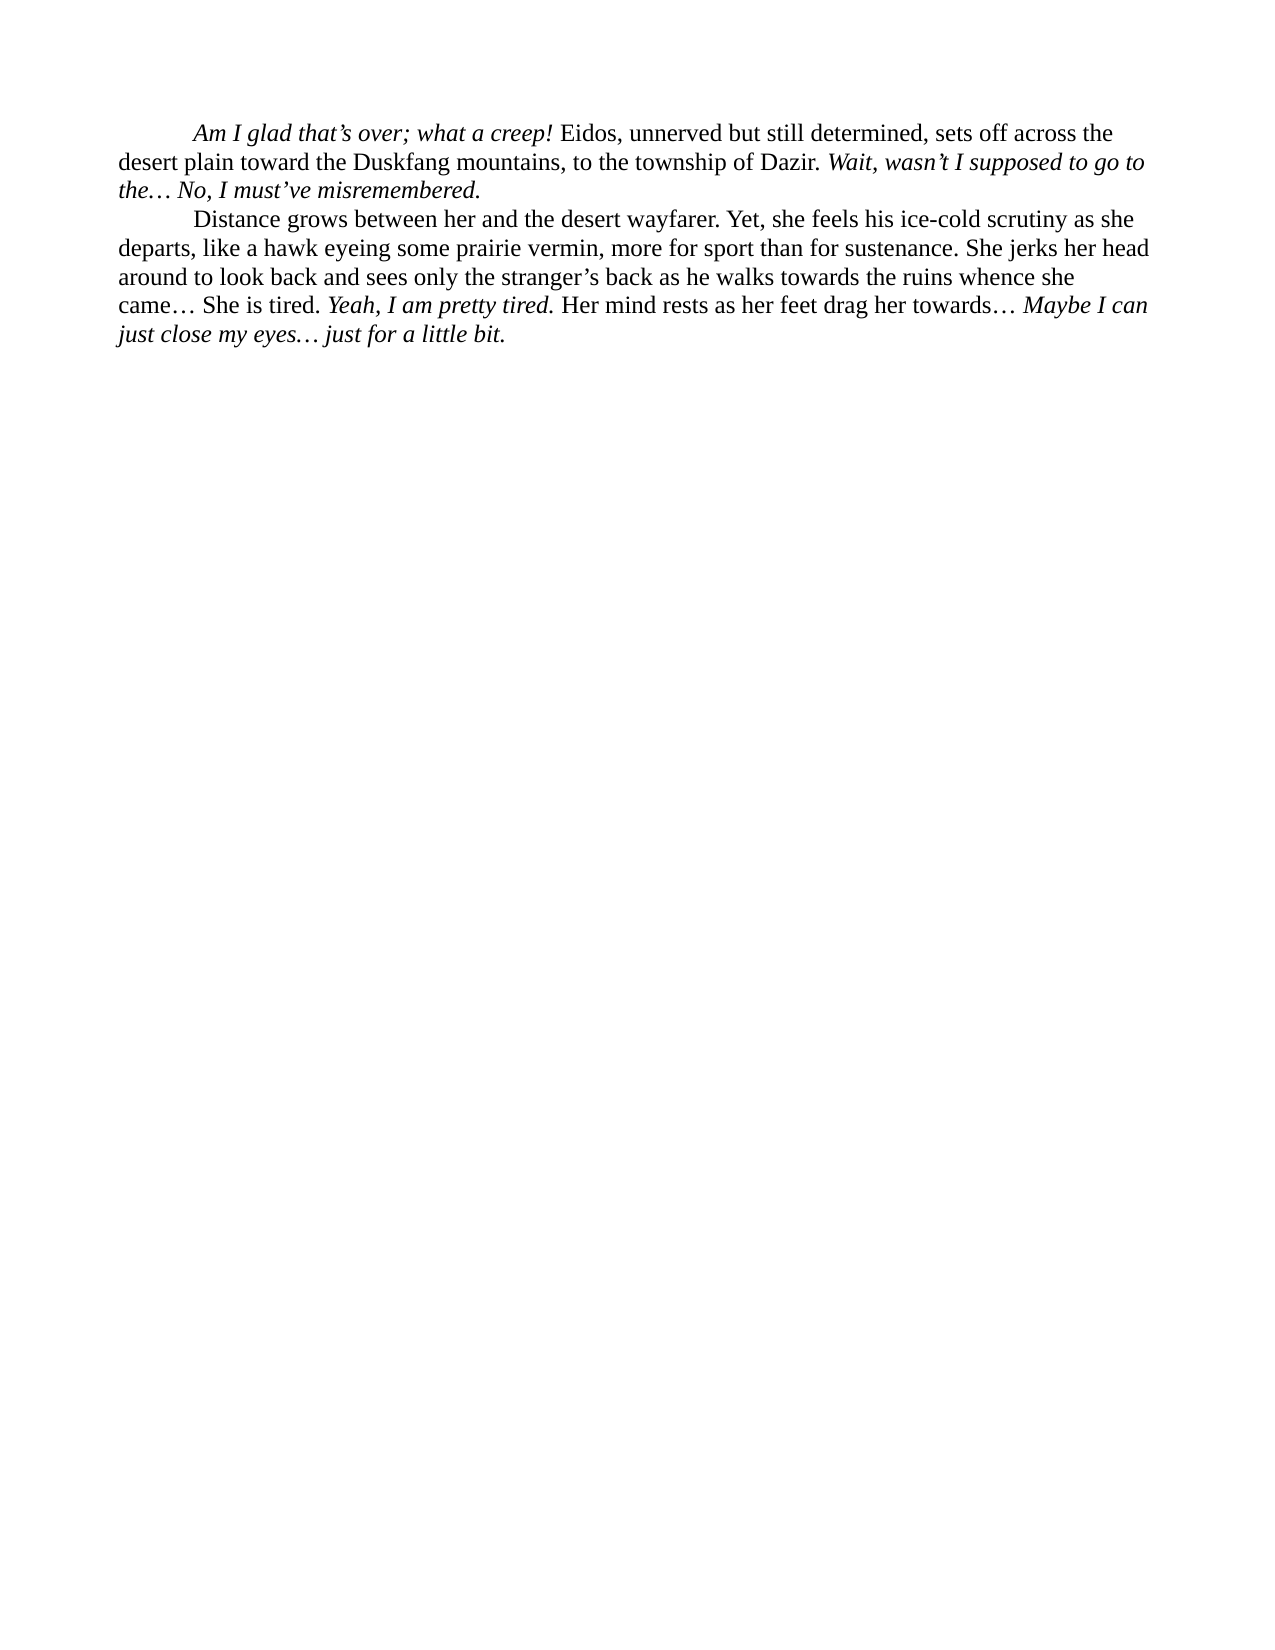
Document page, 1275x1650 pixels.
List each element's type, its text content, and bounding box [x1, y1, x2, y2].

text Am I glad that’s over; what a creep! Eidos, unnerved but still determined, sets off across the desert plain toward the Duskfang mountains, to the township of Dazir. Wait, wasn’t I supposed to go to the… No, I must’ve misremembered. [118, 118, 1157, 204]
text Distance grows between her and the desert wayfarer. Yet, she feels his ice-cold scrutiny as she departs, like a hawk eyeing some prairie vermin, more for sport than for sustenance. She jerks her head around to look back and sees only the stranger’s back as he walks towards the ruins whence she came… She is tired. Yeah, I am pretty tired. Her mind rests as her feet drag her towards… Maybe I can just close my eyes… just for a little bit. [118, 204, 1157, 348]
